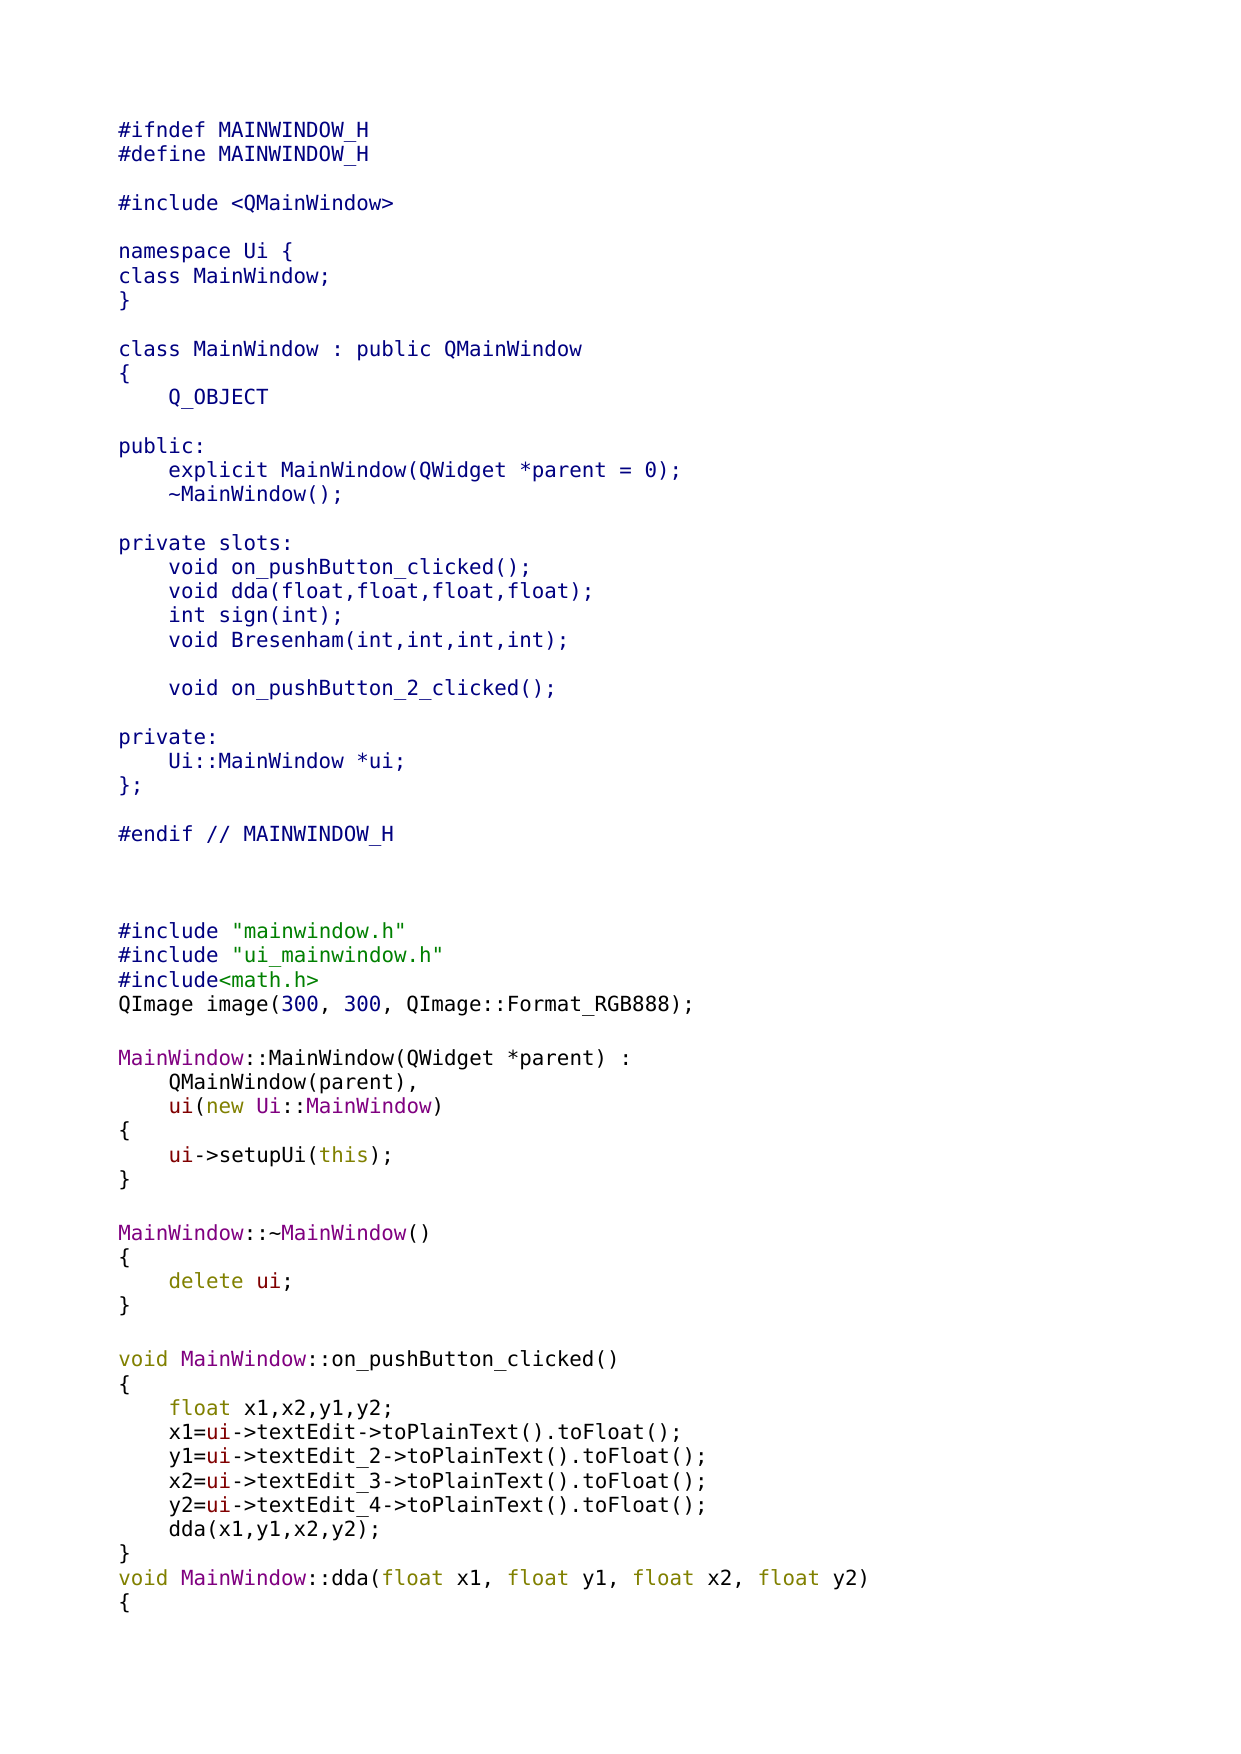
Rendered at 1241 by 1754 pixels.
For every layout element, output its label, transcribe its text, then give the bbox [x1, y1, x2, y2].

text y2=ui->textEdit_4->toPlainText().toFloat(); [118, 1493, 1122, 1517]
text #ifndef MAINWINDOW_H [118, 118, 1122, 142]
text class MainWindow; [118, 264, 1122, 288]
text QImage image(300, 300, QImage::Format_RGB888); [118, 992, 1122, 1016]
text }; [118, 773, 1122, 798]
text public: [118, 434, 1122, 458]
text { [118, 1118, 1122, 1143]
text dda(x1,y1,x2,y2); [118, 1517, 1122, 1541]
text void on_pushButton_clicked(); [118, 555, 1122, 579]
text Q_OBJECT [118, 385, 1122, 409]
text x2=ui->textEdit_3->toPlainText().toFloat(); [118, 1469, 1122, 1493]
text private: [118, 725, 1122, 749]
text x1=ui->textEdit->toPlainText().toFloat(); [118, 1420, 1122, 1444]
text { [118, 1372, 1122, 1396]
text #include "mainwindow.h" [118, 919, 1122, 943]
text #include<math.h> [118, 968, 1122, 992]
text private slots: [118, 531, 1122, 555]
text ~MainWindow(); [118, 482, 1122, 506]
text void on_pushButton_2_clicked(); [118, 676, 1122, 701]
text ui->setupUi(this); [118, 1143, 1122, 1167]
text } [118, 1167, 1122, 1191]
text #endif // MAINWINDOW_H [118, 822, 1122, 846]
text MainWindow::MainWindow(QWidget *parent) : [118, 1046, 1122, 1070]
text #include <QMainWindow> [118, 191, 1122, 215]
text float x1,x2,y1,y2; [118, 1396, 1122, 1420]
text class MainWindow : public QMainWindow [118, 337, 1122, 361]
text explicit MainWindow(QWidget *parent = 0); [118, 458, 1122, 482]
text void MainWindow::dda(float x1, float y1, float x2, float y2) [118, 1566, 1122, 1590]
text } [118, 288, 1122, 312]
text { [118, 361, 1122, 385]
text y1=ui->textEdit_2->toPlainText().toFloat(); [118, 1444, 1122, 1469]
text } [118, 1293, 1122, 1318]
text void dda(float,float,float,float); [118, 579, 1122, 603]
text ui(new Ui::MainWindow) [118, 1094, 1122, 1118]
text void Bresenham(int,int,int,int); [118, 628, 1122, 652]
text #include "ui_mainwindow.h" [118, 943, 1122, 968]
text int sign(int); [118, 603, 1122, 628]
text #define MAINWINDOW_H [118, 142, 1122, 167]
text Ui::MainWindow *ui; [118, 749, 1122, 773]
text } [118, 1541, 1122, 1566]
text void MainWindow::on_pushButton_clicked() [118, 1347, 1122, 1372]
text { [118, 1245, 1122, 1269]
text QMainWindow(parent), [118, 1070, 1122, 1094]
text delete ui; [118, 1269, 1122, 1293]
text namespace Ui { [118, 239, 1122, 264]
text { [118, 1590, 1122, 1614]
text MainWindow::~MainWindow() [118, 1221, 1122, 1245]
